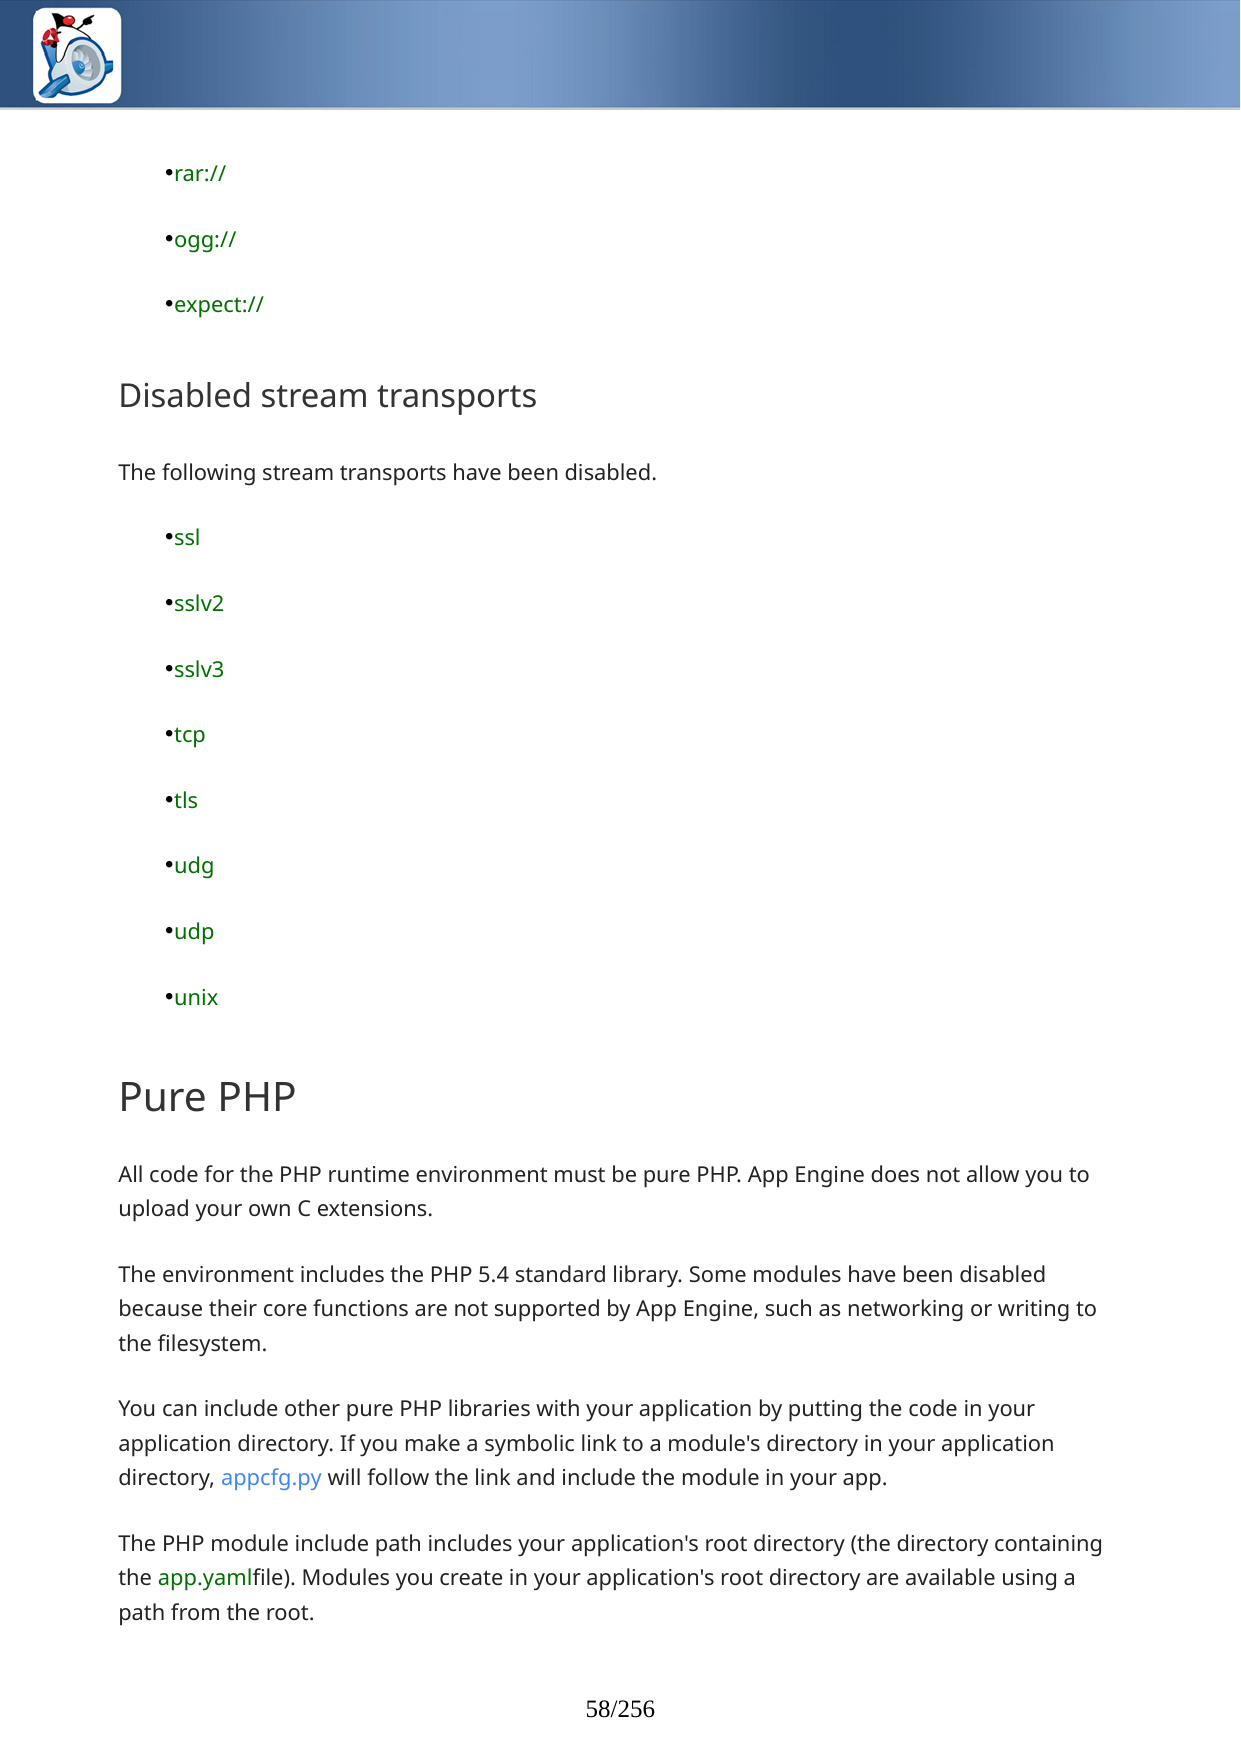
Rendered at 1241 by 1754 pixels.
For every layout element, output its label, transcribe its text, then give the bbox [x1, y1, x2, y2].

text The following stream transports have been disabled. [118, 452, 1122, 487]
subtitle Disabled stream transports [118, 372, 1122, 417]
list udg [118, 846, 1106, 880]
list unix [118, 977, 1106, 1012]
text The environment includes the PHP 5.4 standard library. Some modules have been disabled because their core functions are not supported by App Engine, such as networking or writing to the filesystem. [118, 1254, 1122, 1357]
list tls [118, 780, 1106, 815]
list ogg:// [118, 219, 1106, 253]
text The PHP module include path includes your application's root directory (the directory containing the app.yamlfile). Modules you create in your application's root directory are available using a path from the root. [118, 1523, 1122, 1626]
list tcp [118, 715, 1106, 749]
list udp [118, 912, 1106, 946]
list expect:// [118, 285, 1106, 319]
picture [0, 0, 1241, 110]
text All code for the PHP runtime environment must be pure PHP. App Engine does not allow you to upload your own C extensions. [118, 1154, 1122, 1223]
list rar:// [118, 153, 1106, 188]
subtitle Pure PHP [118, 1068, 1122, 1123]
list sslv2 [118, 583, 1106, 618]
list sslv3 [118, 649, 1106, 683]
text You can include other pure PHP libraries with your application by putting the code in your application directory. If you make a symbolic link to a module's directory in your application directory, appcfg.py will follow the link and include the module in your app. [118, 1389, 1122, 1492]
list ssl [118, 518, 1106, 552]
